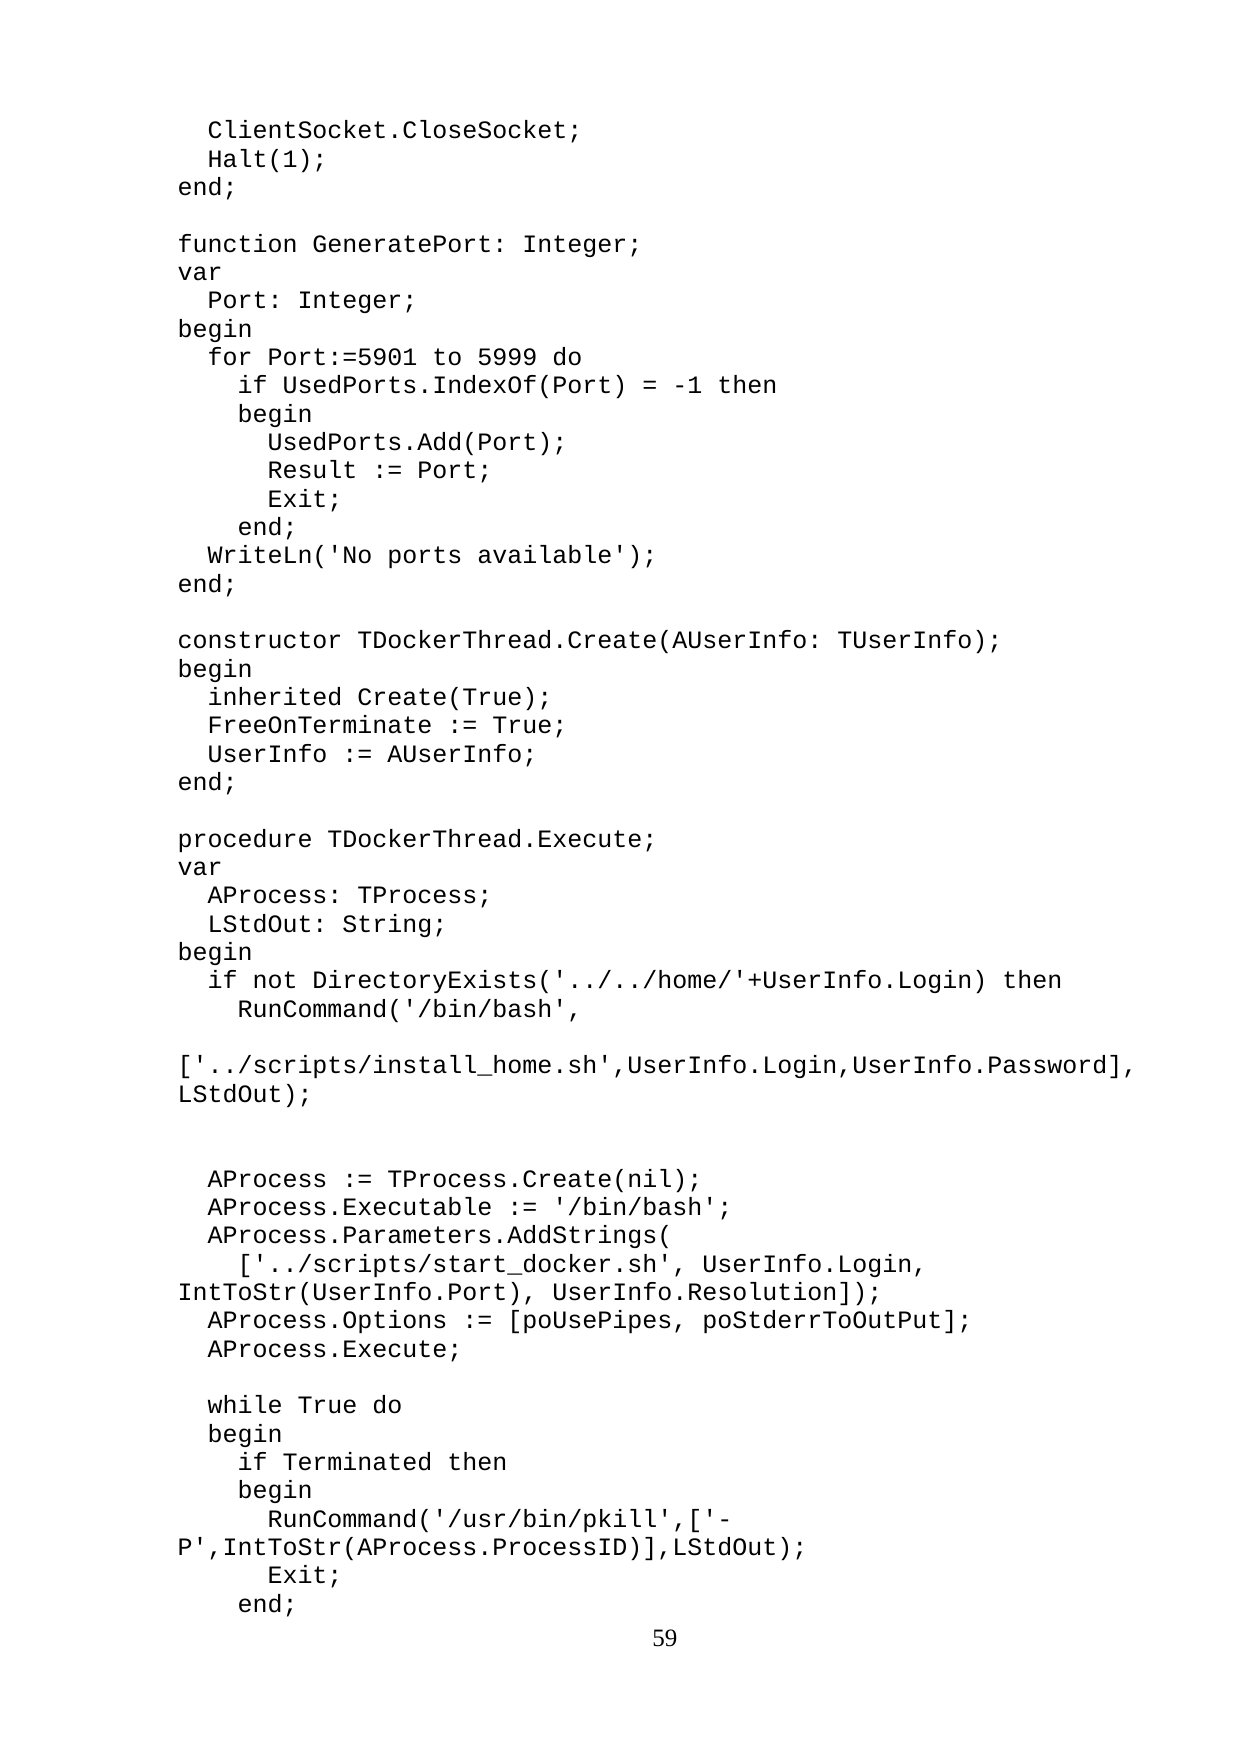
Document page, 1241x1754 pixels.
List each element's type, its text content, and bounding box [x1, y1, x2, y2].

text end; [177, 175, 1152, 203]
text AProcess: TProcess; [177, 883, 1152, 911]
text end; [177, 515, 1152, 543]
text ['../scripts/start_docker.sh', UserInfo.Login, IntToStr(UserInfo.Port), UserInfo.Resolution]); [177, 1251, 1152, 1308]
text FreeOnTerminate := True; [177, 713, 1152, 741]
text begin [177, 656, 1152, 685]
text var [177, 855, 1152, 883]
text AProcess.Options := [poUsePipes, poStderrToOutPut]; [177, 1308, 1152, 1336]
text LStdOut: String; [177, 911, 1152, 940]
text RunCommand('/bin/bash', [177, 996, 1152, 1025]
text Exit; [177, 1563, 1152, 1591]
text Result := Port; [177, 458, 1152, 486]
text procedure TDockerThread.Execute; [177, 826, 1152, 855]
text begin [177, 940, 1152, 968]
text AProcess := TProcess.Create(nil); [177, 1166, 1152, 1195]
text AProcess.Parameters.AddStrings( [177, 1223, 1152, 1251]
text WriteLn('No ports available'); [177, 543, 1152, 571]
text end; [177, 571, 1152, 600]
text ['../scripts/install_home.sh',UserInfo.Login,UserInfo.Password],LStdOut); [177, 1025, 1152, 1110]
text constructor TDockerThread.Create(AUserInfo: TUserInfo); [177, 628, 1152, 656]
text AProcess.Executable := '/bin/bash'; [177, 1195, 1152, 1223]
text end; [177, 1591, 1152, 1620]
text begin [177, 1421, 1152, 1450]
text RunCommand('/usr/bin/pkill',['-P',IntToStr(AProcess.ProcessID)],LStdOut); [177, 1506, 1152, 1563]
text Halt(1); [177, 146, 1152, 175]
text var [177, 260, 1152, 288]
text begin [177, 401, 1152, 430]
text ClientSocket.CloseSocket; [177, 118, 1152, 146]
text end; [177, 770, 1152, 798]
text for Port:=5901 to 5999 do [177, 345, 1152, 373]
text UsedPorts.Add(Port); [177, 430, 1152, 458]
text AProcess.Execute; [177, 1336, 1152, 1365]
text UserInfo := AUserInfo; [177, 741, 1152, 770]
text Exit; [177, 486, 1152, 515]
text if not DirectoryExists('../../home/'+UserInfo.Login) then [177, 968, 1152, 996]
text if UsedPorts.IndexOf(Port) = -1 then [177, 373, 1152, 401]
text if Terminated then [177, 1450, 1152, 1478]
text begin [177, 1478, 1152, 1506]
text while True do [177, 1393, 1152, 1421]
text Port: Integer; [177, 288, 1152, 316]
text inherited Create(True); [177, 685, 1152, 713]
text begin [177, 316, 1152, 345]
text function GeneratePort: Integer; [177, 231, 1152, 260]
